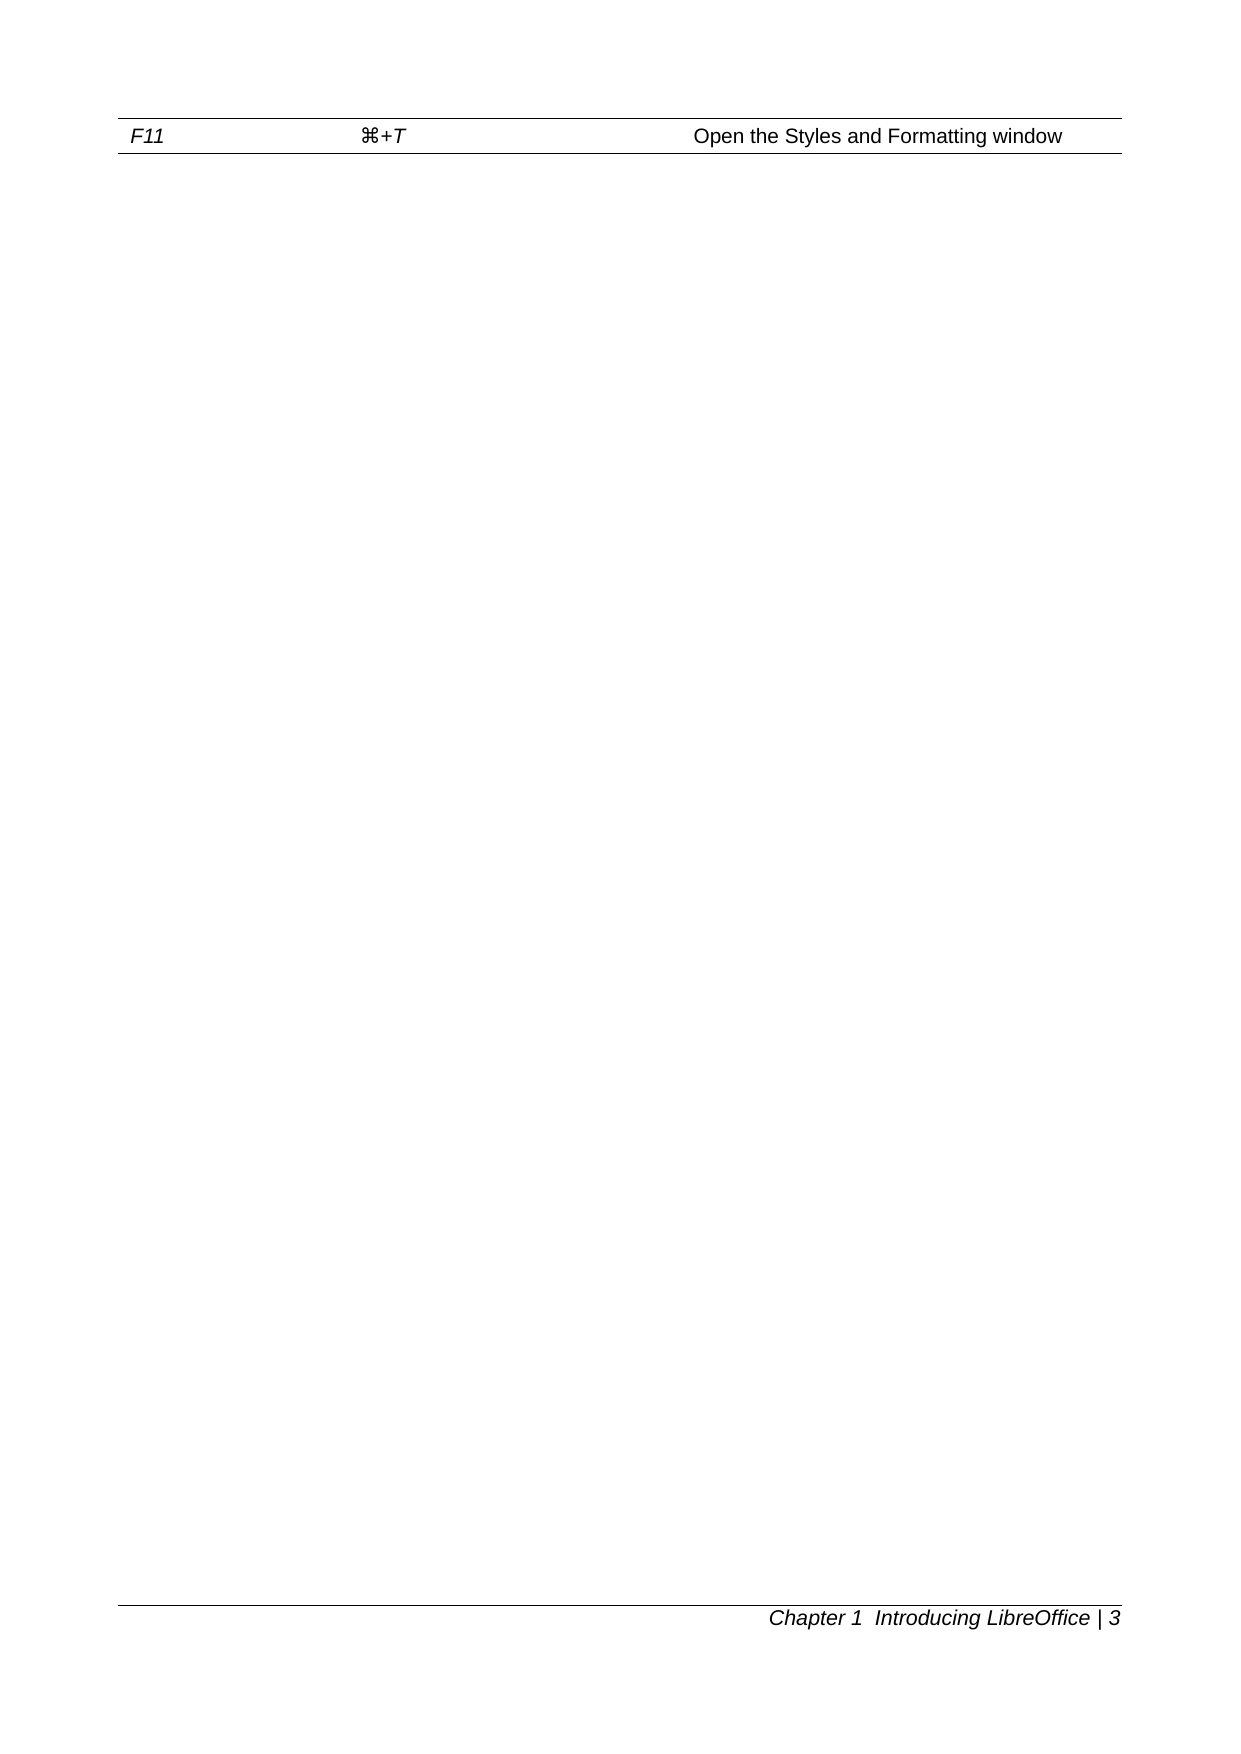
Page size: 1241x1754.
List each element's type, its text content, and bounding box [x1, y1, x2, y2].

table_cell Open the Styles and Formatting window [681, 119, 1122, 153]
table_cell F11 [118, 119, 347, 153]
table_cell ⌘+T [348, 119, 681, 153]
